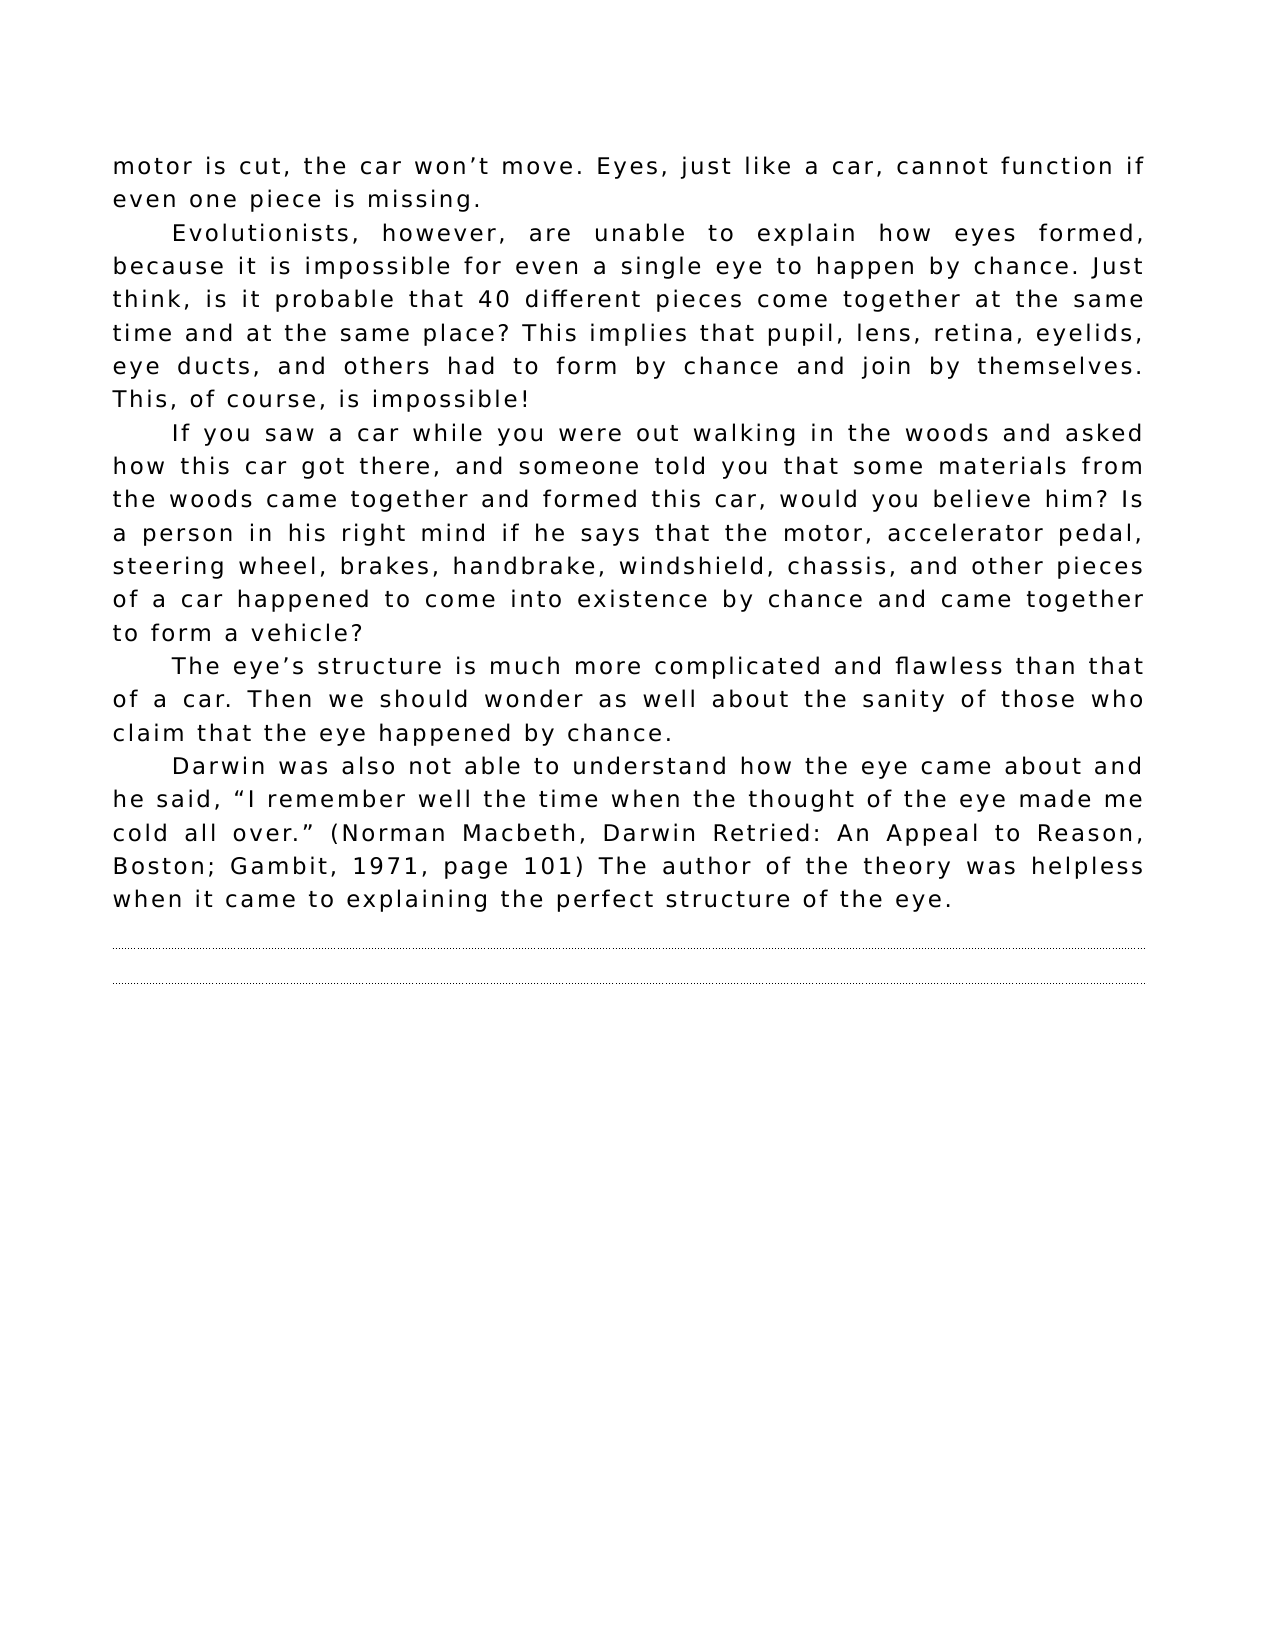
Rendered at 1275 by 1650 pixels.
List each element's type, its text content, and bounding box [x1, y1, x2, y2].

text Evolutionists, however, are unable to explain how eyes formed, because it is impossible for even a single eye to happen by chance. Just think, is it probable that 40 different pieces come together at the same time and at the same place? This implies that pupil, lens, retina, eyelids, eye ducts, and others had to form by chance and join by themselves. This, of course, is impossible! [112, 214, 1145, 414]
text motor is cut, the car won’t move. Eyes, just like a car, cannot function if even one piece is missing. [112, 148, 1145, 214]
text The eye’s structure is much more complicated and flawless than that of a car. Then we should wonder as well about the sanity of those who claim that the eye happened by chance. [112, 648, 1145, 748]
text If you saw a car while you were out walking in the woods and asked how this car got there, and someone told you that some materials from the woods came together and formed this car, would you believe him? Is a person in his right mind if he says that the motor, accelerator pedal, steering wheel, brakes, handbrake, windshield, chassis, and other pieces of a car happened to come into existence by chance and came together to form a vehicle? [112, 414, 1145, 648]
text Darwin was also not able to understand how the eye came about and he said, “I remember well the time when the thought of the eye made me cold all over.” (Norman Macbeth, Darwin Retried: An Appeal to Reason, Boston; Gambit, 1971, page 101) The author of the theory was helpless when it came to explaining the perfect structure of the eye. [112, 748, 1145, 914]
